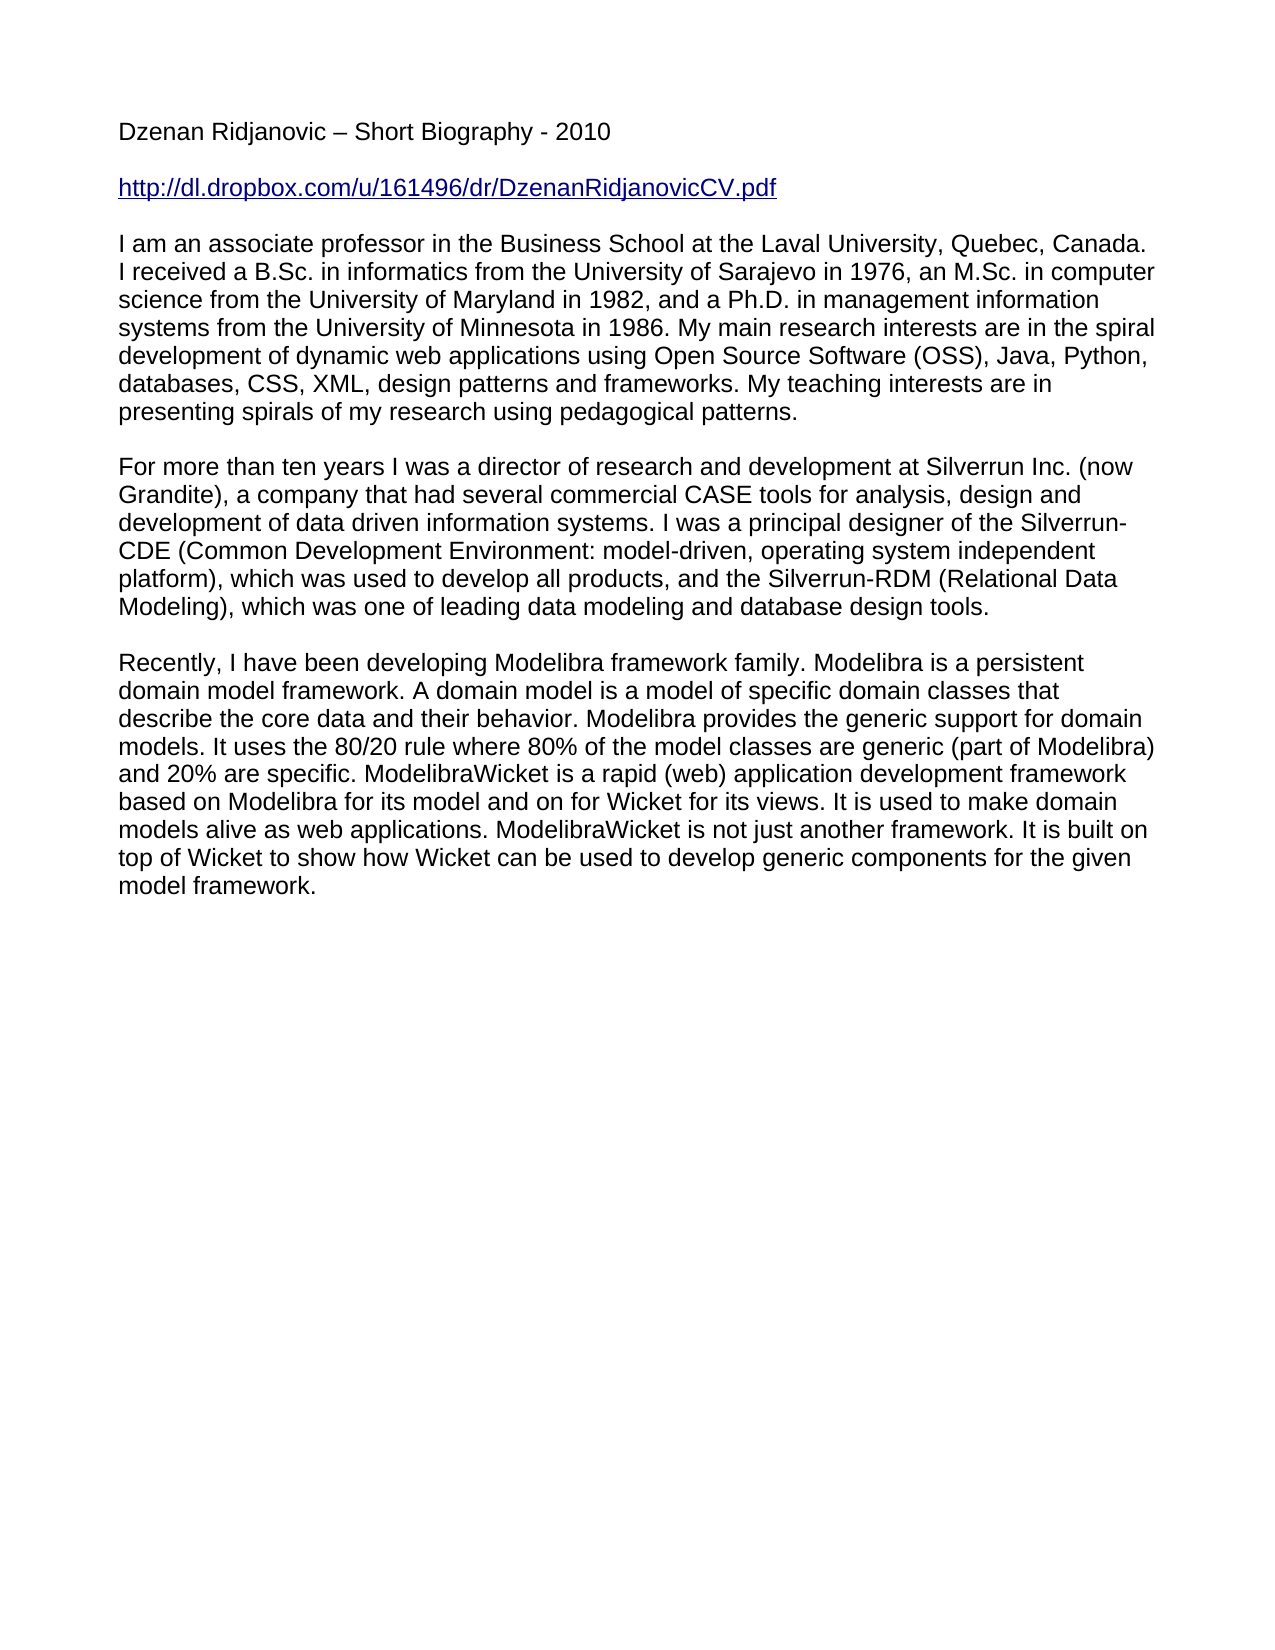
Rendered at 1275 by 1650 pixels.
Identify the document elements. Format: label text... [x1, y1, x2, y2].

text For more than ten years I was a director of research and development at Silverrun Inc. (now Grandite), a company that had several commercial CASE tools for analysis, design and development of data driven information systems. I was a principal designer of the Silverrun-CDE (Common Development Environment: model-driven, operating system independent platform), which was used to develop all products, and the Silverrun-RDM (Relational Data Modeling), which was one of leading data modeling and database design tools. [118, 453, 1157, 621]
text Recently, I have been developing Modelibra framework family. Modelibra is a persistent domain model framework. A domain model is a model of specific domain classes that describe the core data and their behavior. Modelibra provides the generic support for domain models. It uses the 80/20 rule where 80% of the model classes are generic (part of Modelibra) and 20% are specific. ModelibraWicket is a rapid (web) application development framework based on Modelibra for its model and on for Wicket for its views. It is used to make domain models alive as web applications. ModelibraWicket is not just another framework. It is built on top of Wicket to show how Wicket can be used to develop generic components for the given model framework. [118, 648, 1157, 900]
text I am an associate professor in the Business School at the Laval University, Quebec, Canada. I received a B.Sc. in informatics from the University of Sarajevo in 1976, an M.Sc. in computer science from the University of Maryland in 1982, and a Ph.D. in management information systems from the University of Minnesota in 1986. My main research interests are in the spiral development of dynamic web applications using Open Source Software (OSS), Java, Python, databases, CSS, XML, design patterns and frameworks. My teaching interests are in presenting spirals of my research using pedagogical patterns. [118, 230, 1157, 425]
text Dzenan Ridjanovic – Short Biography - 2010 [118, 118, 1157, 146]
text http://dl.dropbox.com/u/161496/dr/DzenanRidjanovicCV.pdf [118, 174, 1157, 202]
